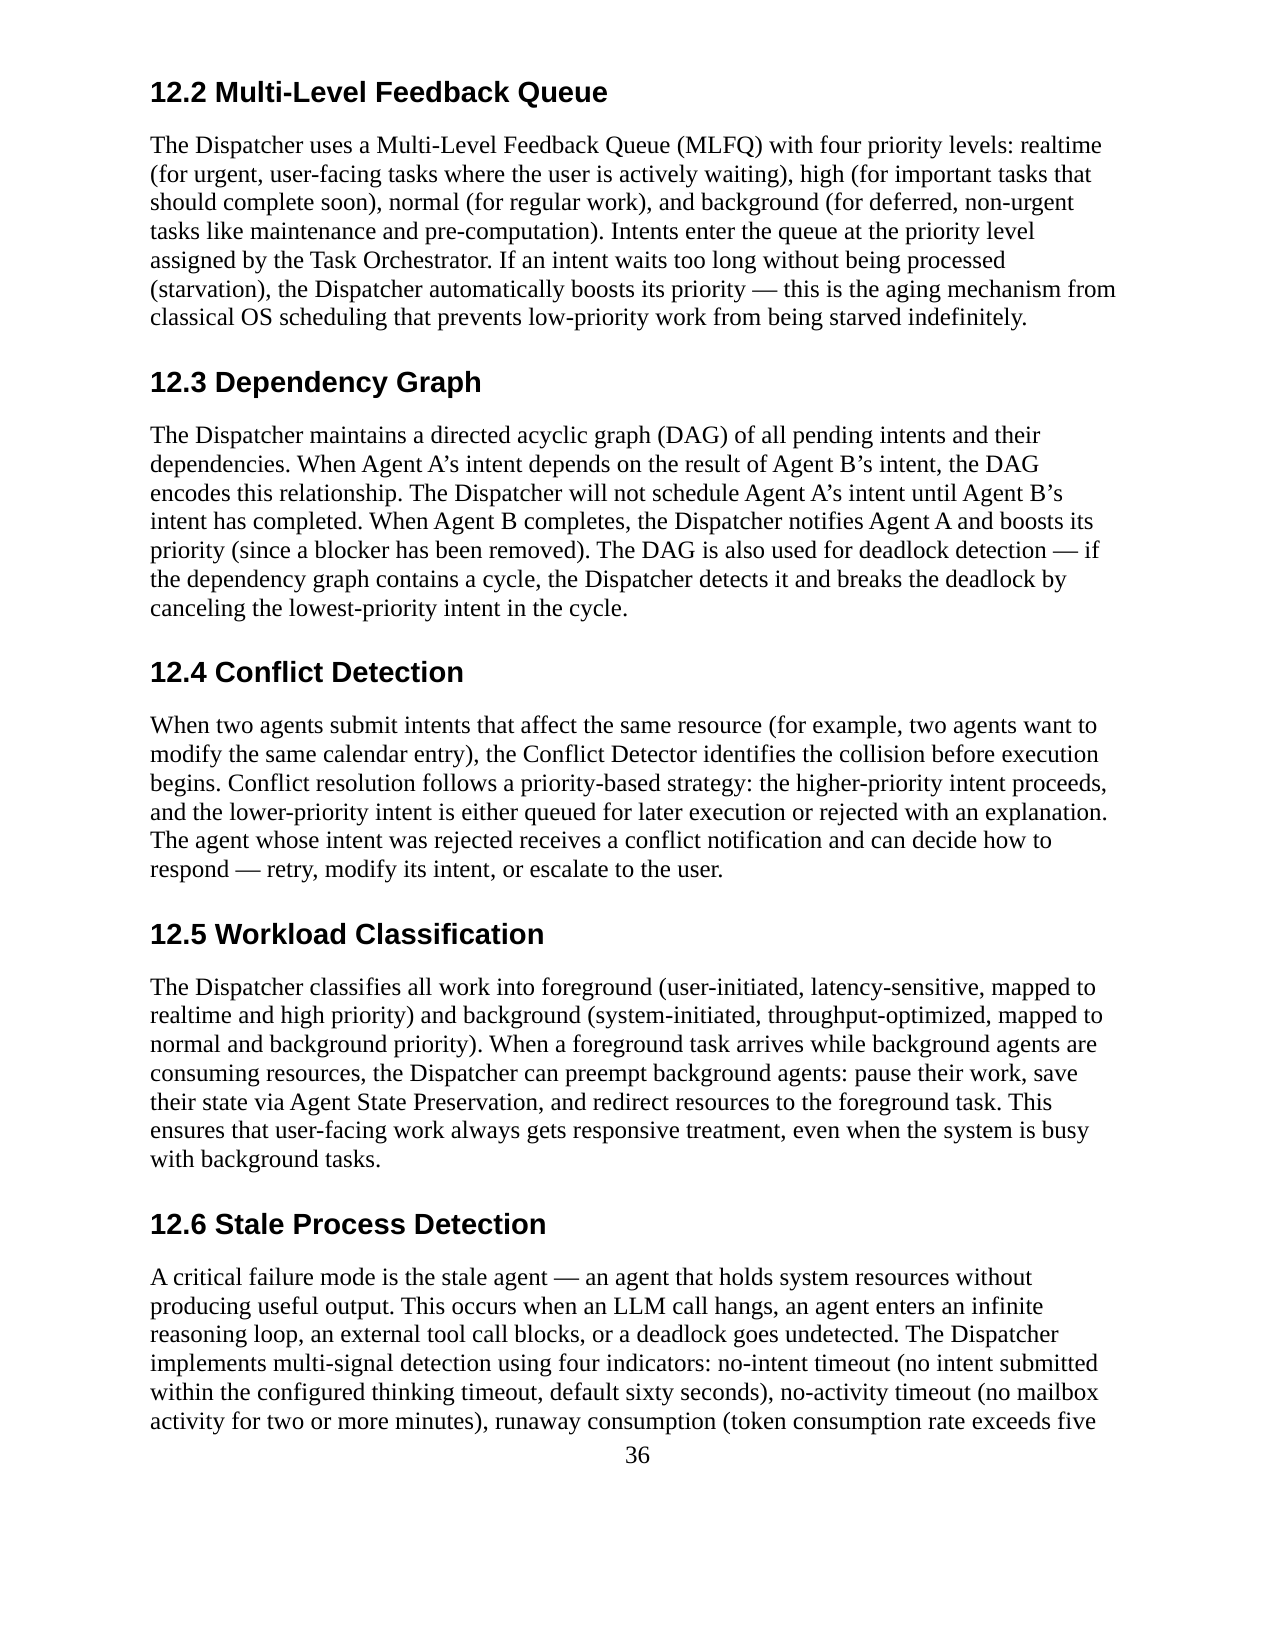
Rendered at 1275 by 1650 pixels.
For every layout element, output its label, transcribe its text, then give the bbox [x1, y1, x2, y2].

subtitle 12.5 Workload Classification [150, 917, 1125, 950]
text The Dispatcher classifies all work into foreground (user-initiated, latency-sensitive, mapped to realtime and high priority) and background (system-initiated, throughput-optimized, mapped to normal and background priority). When a foreground task arrives while background agents are consuming resources, the Dispatcher can preempt background agents: pause their work, save their state via Agent State Preservation, and redirect resources to the foreground task. This ensures that user-facing work always gets responsive treatment, even when the system is busy with background tasks. [150, 972, 1125, 1173]
text When two agents submit intents that affect the same resource (for example, two agents want to modify the same calendar entry), the Conflict Detector identifies the collision before execution begins. Conflict resolution follows a priority-based strategy: the higher-priority intent proceeds, and the lower-priority intent is either queued for later execution or rejected with an explanation. The agent whose intent was rejected receives a conflict notification and can decide how to respond — retry, modify its intent, or escalate to the user. [150, 710, 1125, 883]
subtitle 12.6 Stale Process Detection [150, 1207, 1125, 1241]
text A critical failure mode is the stale agent — an agent that holds system resources without producing useful output. This occurs when an LLM call hangs, an agent enters an infinite reasoning loop, an external tool call blocks, or a deadlock goes undetected. The Dispatcher implements multi-signal detection using four indicators: no-intent timeout (no intent submitted within the configured thinking timeout, default sixty seconds), no-activity timeout (no mailbox activity for two or more minutes), runaway consumption (token consumption rate exceeds five [150, 1262, 1125, 1434]
text The Dispatcher uses a Multi-Level Feedback Queue (MLFQ) with four priority levels: realtime (for urgent, user-facing tasks where the user is actively waiting), high (for important tasks that should complete soon), normal (for regular work), and background (for deferred, non-urgent tasks like maintenance and pre-computation). Intents enter the queue at the priority level assigned by the Task Orchestrator. If an intent waits too long without being processed (starvation), the Dispatcher automatically boosts its priority — this is the aging mechanism from classical OS scheduling that prevents low-priority work from being starved indefinitely. [150, 130, 1125, 331]
subtitle 12.3 Dependency Graph [150, 365, 1125, 399]
subtitle 12.2 Multi-Level Feedback Queue [150, 75, 1125, 108]
subtitle 12.4 Conflict Detection [150, 655, 1125, 689]
text The Dispatcher maintains a directed acyclic graph (DAG) of all pending intents and their dependencies. When Agent A’s intent depends on the result of Agent B’s intent, the DAG encodes this relationship. The Dispatcher will not schedule Agent A’s intent until Agent B’s intent has completed. When Agent B completes, the Dispatcher notifies Agent A and boosts its priority (since a blocker has been removed). The DAG is also used for deadlock detection — if the dependency graph contains a cycle, the Dispatcher detects it and breaks the deadlock by canceling the lowest-priority intent in the cycle. [150, 420, 1125, 621]
